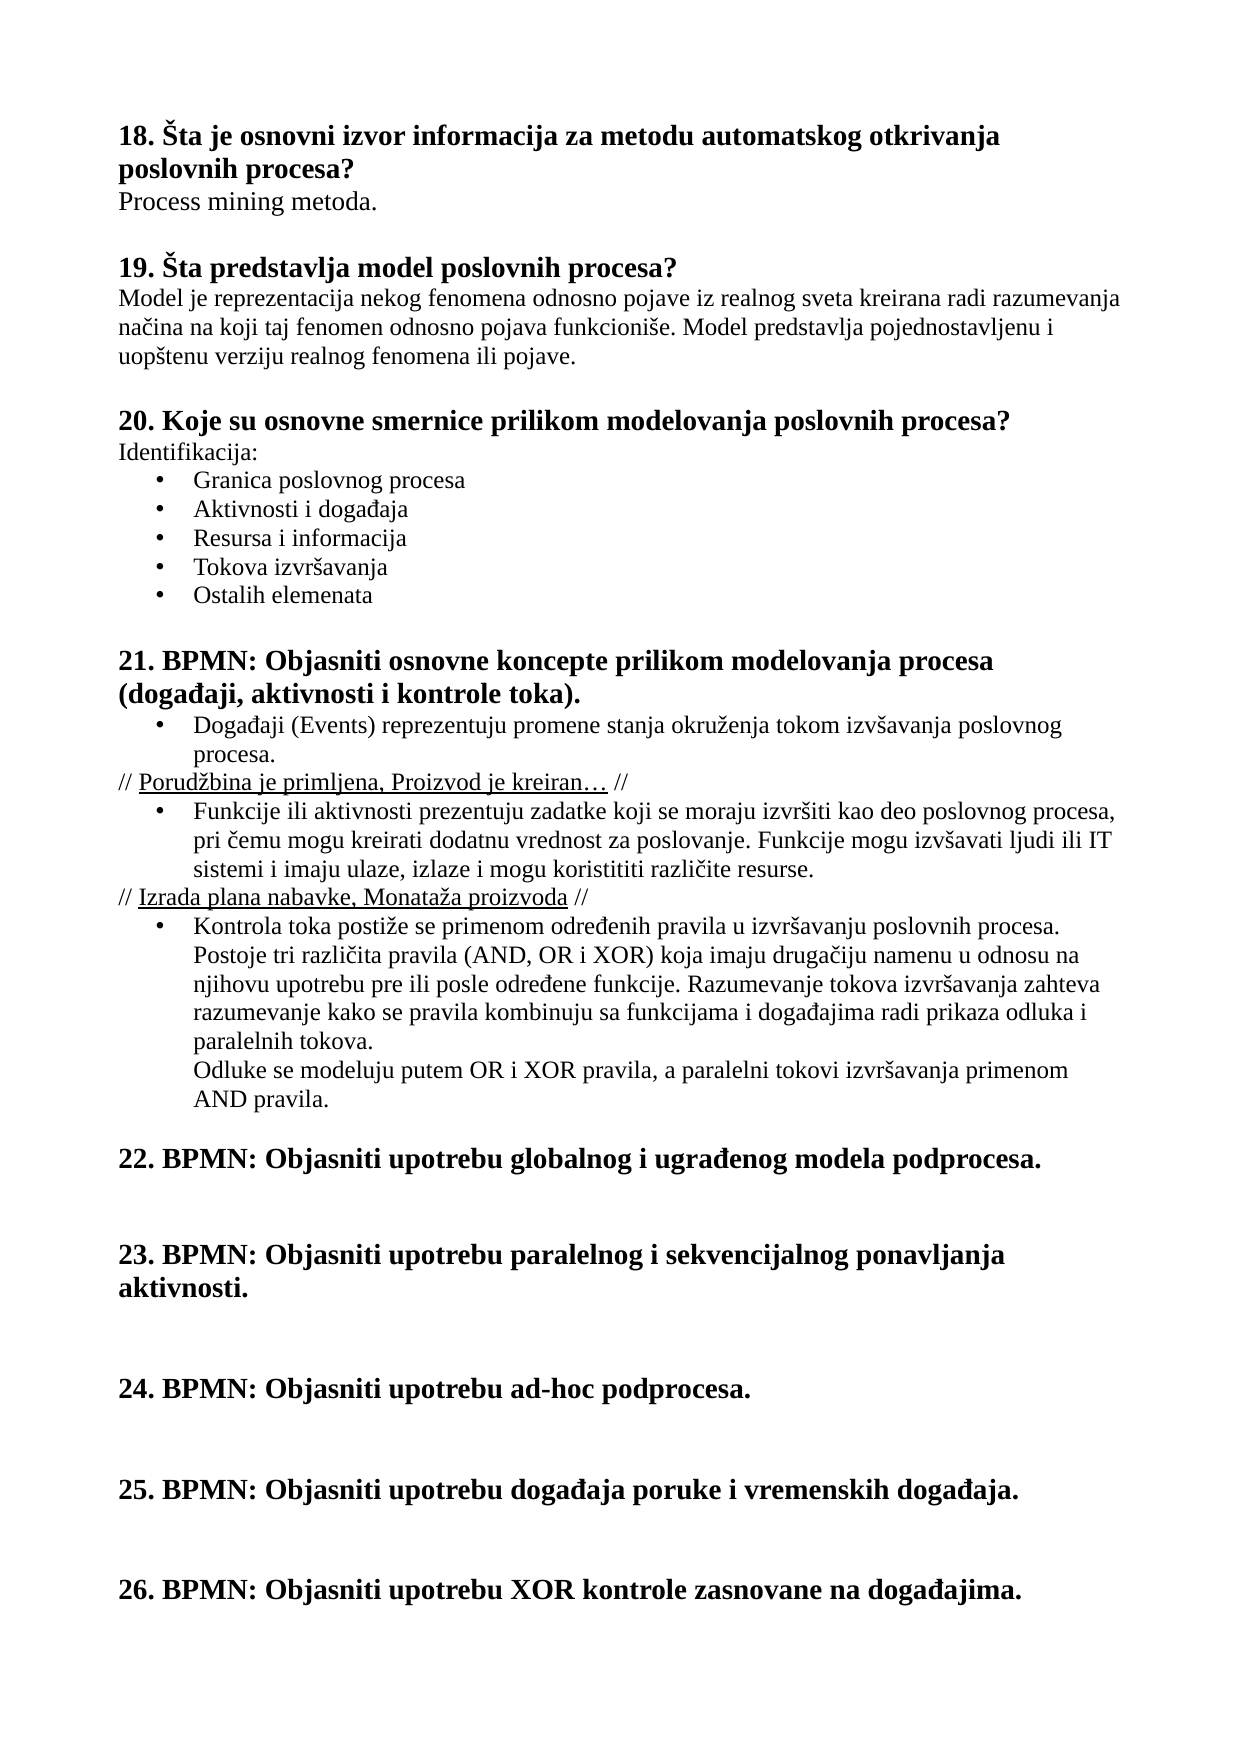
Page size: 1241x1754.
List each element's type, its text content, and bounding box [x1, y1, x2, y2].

list Aktivnosti i događaja [156, 494, 1122, 523]
text 25. BPMN: Objasniti upotrebu događaja poruke i vremenskih događaja. [118, 1472, 1122, 1505]
text 19. Šta predstavlja model poslovnih procesa? [118, 250, 1122, 283]
text // Izrada plana nabavke, Monataža proizvoda // [118, 882, 1122, 911]
text 23. BPMN: Objasniti upotrebu paralelnog i sekvencijalnog ponavljanja aktivnosti. [118, 1237, 1122, 1304]
text 24. BPMN: Objasniti upotrebu ad-hoc podprocesa. [118, 1371, 1122, 1405]
text // Porudžbina je primljena, Proizvod je kreiran… // [118, 767, 1122, 796]
text Process mining metoda. [118, 185, 1122, 216]
list Granica poslovnog procesa [156, 466, 1122, 494]
list Događaji (Events) reprezentuju promene stanja okruženja tokom izvšavanja poslovnog procesa. [156, 710, 1122, 767]
list Kontrola toka postiže se primenom određenih pravila u izvršavanju poslovnih procesa. Postoje tri različita pravila (AND, OR i XOR) koja imaju drugačiju namenu u odnosu na njihovu upotrebu pre ili posle određene funkcije. Razumevanje tokova izvršavanja zahteva razumevanje kako se pravila kombinuju sa funkcijama i događajima radi prikaza odluka i paralelnih tokova. [156, 911, 1122, 1055]
list Odluke se modeluju putem OR i XOR pravila, a paralelni tokovi izvršavanja primenom AND pravila. [156, 1055, 1122, 1112]
list Ostalih elemenata [156, 581, 1122, 609]
list Funkcije ili aktivnosti prezentuju zadatke koji se moraju izvršiti kao deo poslovnog procesa, pri čemu mogu kreirati dodatnu vrednost za poslovanje. Funkcije mogu izvšavati ljudi ili IT sistemi i imaju ulaze, izlaze i mogu koristititi različite resurse. [156, 796, 1122, 882]
list Resursa i informacija [156, 523, 1122, 552]
text 18. Šta je osnovni izvor informacija za metodu automatskog otkrivanja poslovnih procesa? [118, 118, 1122, 185]
text 26. BPMN: Objasniti upotrebu XOR kontrole zasnovane na događajima. [118, 1572, 1122, 1606]
text Model je reprezentacija nekog fenomena odnosno pojave iz realnog sveta kreirana radi razumevanja načina na koji taj fenomen odnosno pojava funkcioniše. Model predstavlja pojednostavljenu i uopštenu verziju realnog fenomena ili pojave. [118, 283, 1122, 370]
text 20. Koje su osnovne smernice prilikom modelovanja poslovnih procesa? [118, 403, 1122, 437]
text Identifikacija: [118, 437, 1122, 466]
text 21. BPMN: Objasniti osnovne koncepte prilikom modelovanja procesa (događaji, aktivnosti i kontrole toka). [118, 643, 1122, 710]
list Tokova izvršavanja [156, 552, 1122, 581]
text 22. BPMN: Objasniti upotrebu globalnog i ugrađenog modela podprocesa. [118, 1141, 1122, 1175]
